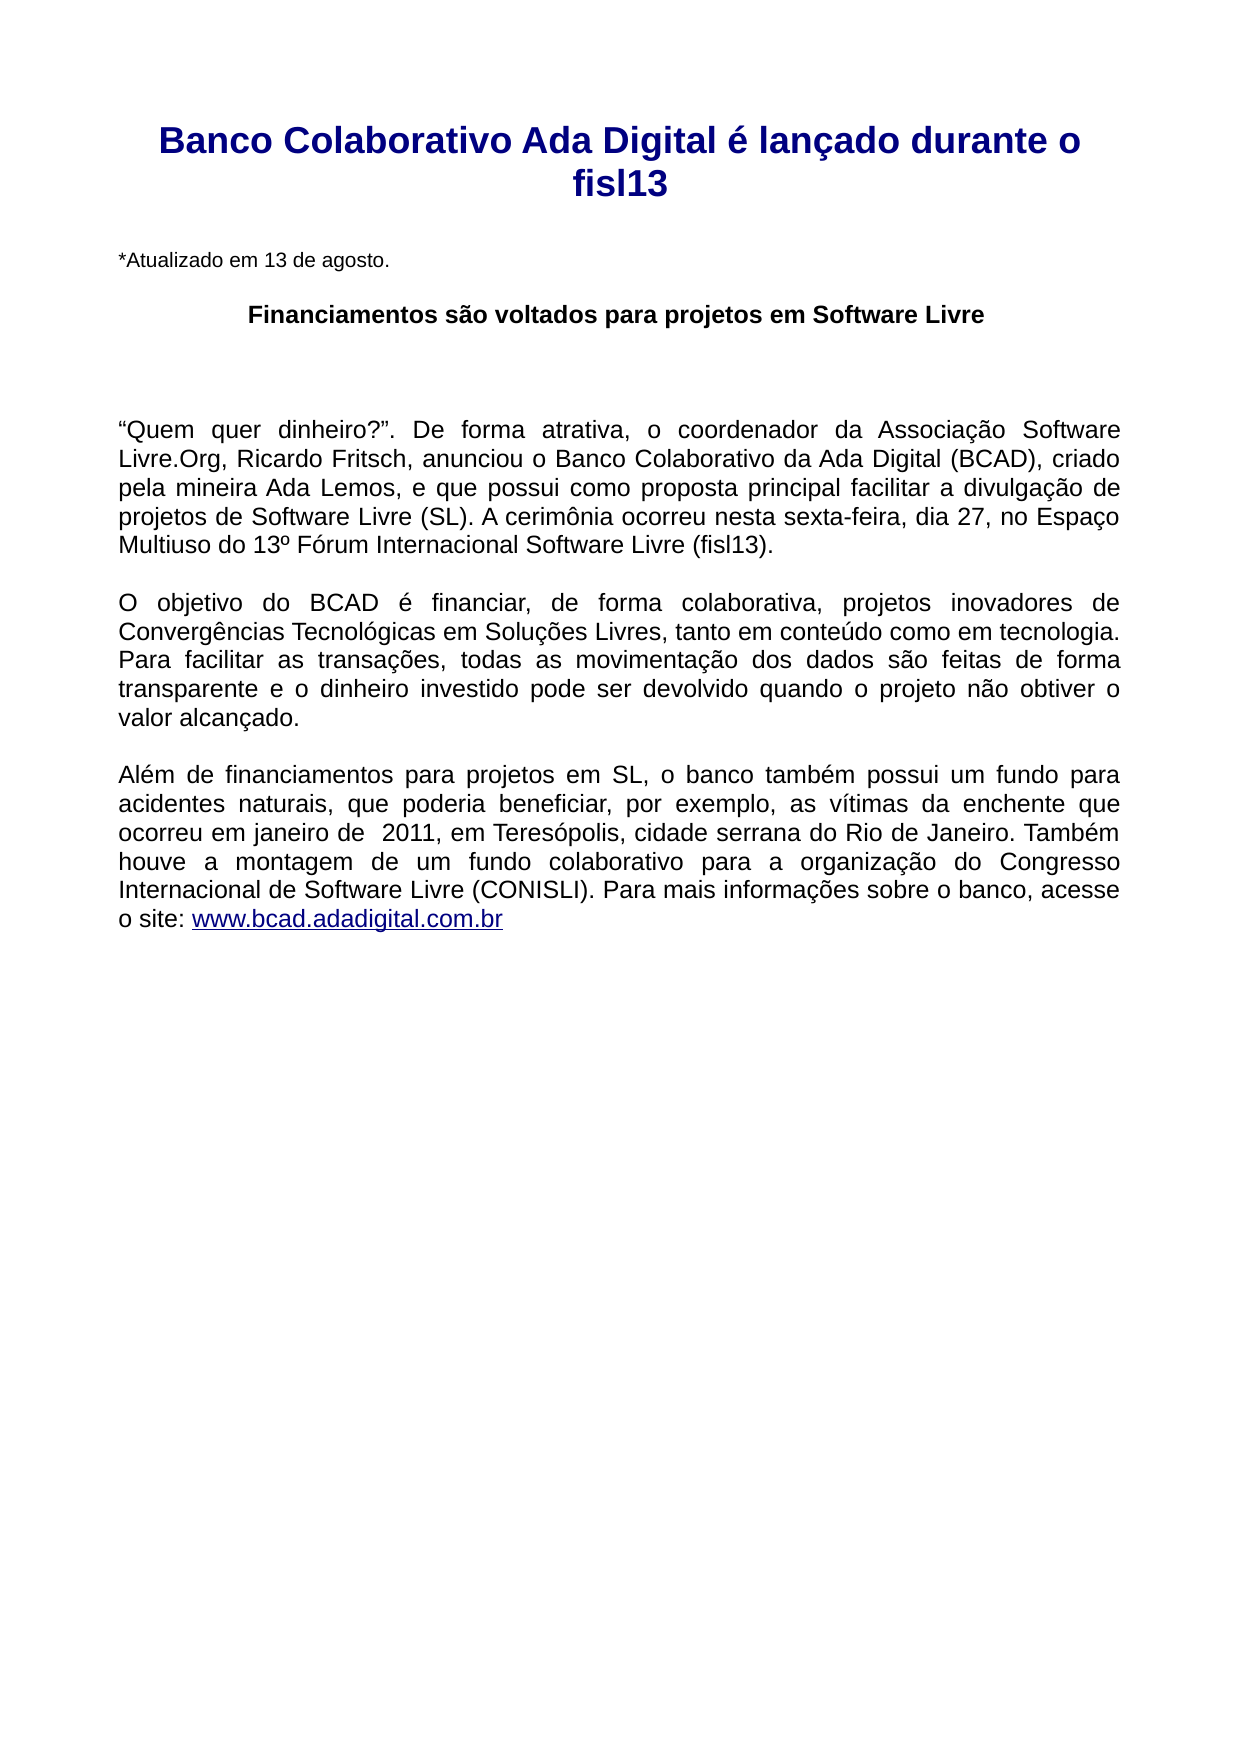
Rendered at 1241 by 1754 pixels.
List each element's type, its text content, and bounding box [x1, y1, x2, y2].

text Além de financiamentos para projetos em SL, o banco também possui um fundo para acidentes naturais, que poderia beneficiar, por exemplo, as vítimas da enchente que ocorreu em janeiro de 2011, em Teresópolis, cidade serrana do Rio de Janeiro. Também houve a montagem de um fundo colaborativo para a organização do Congresso Internacional de Software Livre (CONISLI). Para mais informações sobre o banco, acesse o site: www.bcad.adadigital.com.br [118, 760, 1122, 933]
text Banco Colaborativo Ada Digital é lançado durante o fisl13 [118, 118, 1122, 204]
text Financiamentos são voltados para projetos em Software Livre [118, 300, 1122, 329]
text O objetivo do BCAD é financiar, de forma colaborativa, projetos inovadores de Convergências Tecnológicas em Soluções Livres, tanto em conteúdo como em tecnologia. Para facilitar as transações, todas as movimentação dos dados são feitas de forma transparente e o dinheiro investido pode ser devolvido quando o projeto não obtiver o valor alcançado. [118, 588, 1122, 731]
text “Quem quer dinheiro?”. De forma atrativa, o coordenador da Associação Software Livre.Org, Ricardo Fritsch, anunciou o Banco Colaborativo da Ada Digital (BCAD), criado pela mineira Ada Lemos, e que possui como proposta principal facilitar a divulgação de projetos de Software Livre (SL). A cerimônia ocorreu nesta sexta-feira, dia 27, no Espaço Multiuso do 13º Fórum Internacional Software Livre (fisl13). [118, 415, 1122, 559]
text *Atualizado em 13 de agosto. [118, 247, 1122, 271]
